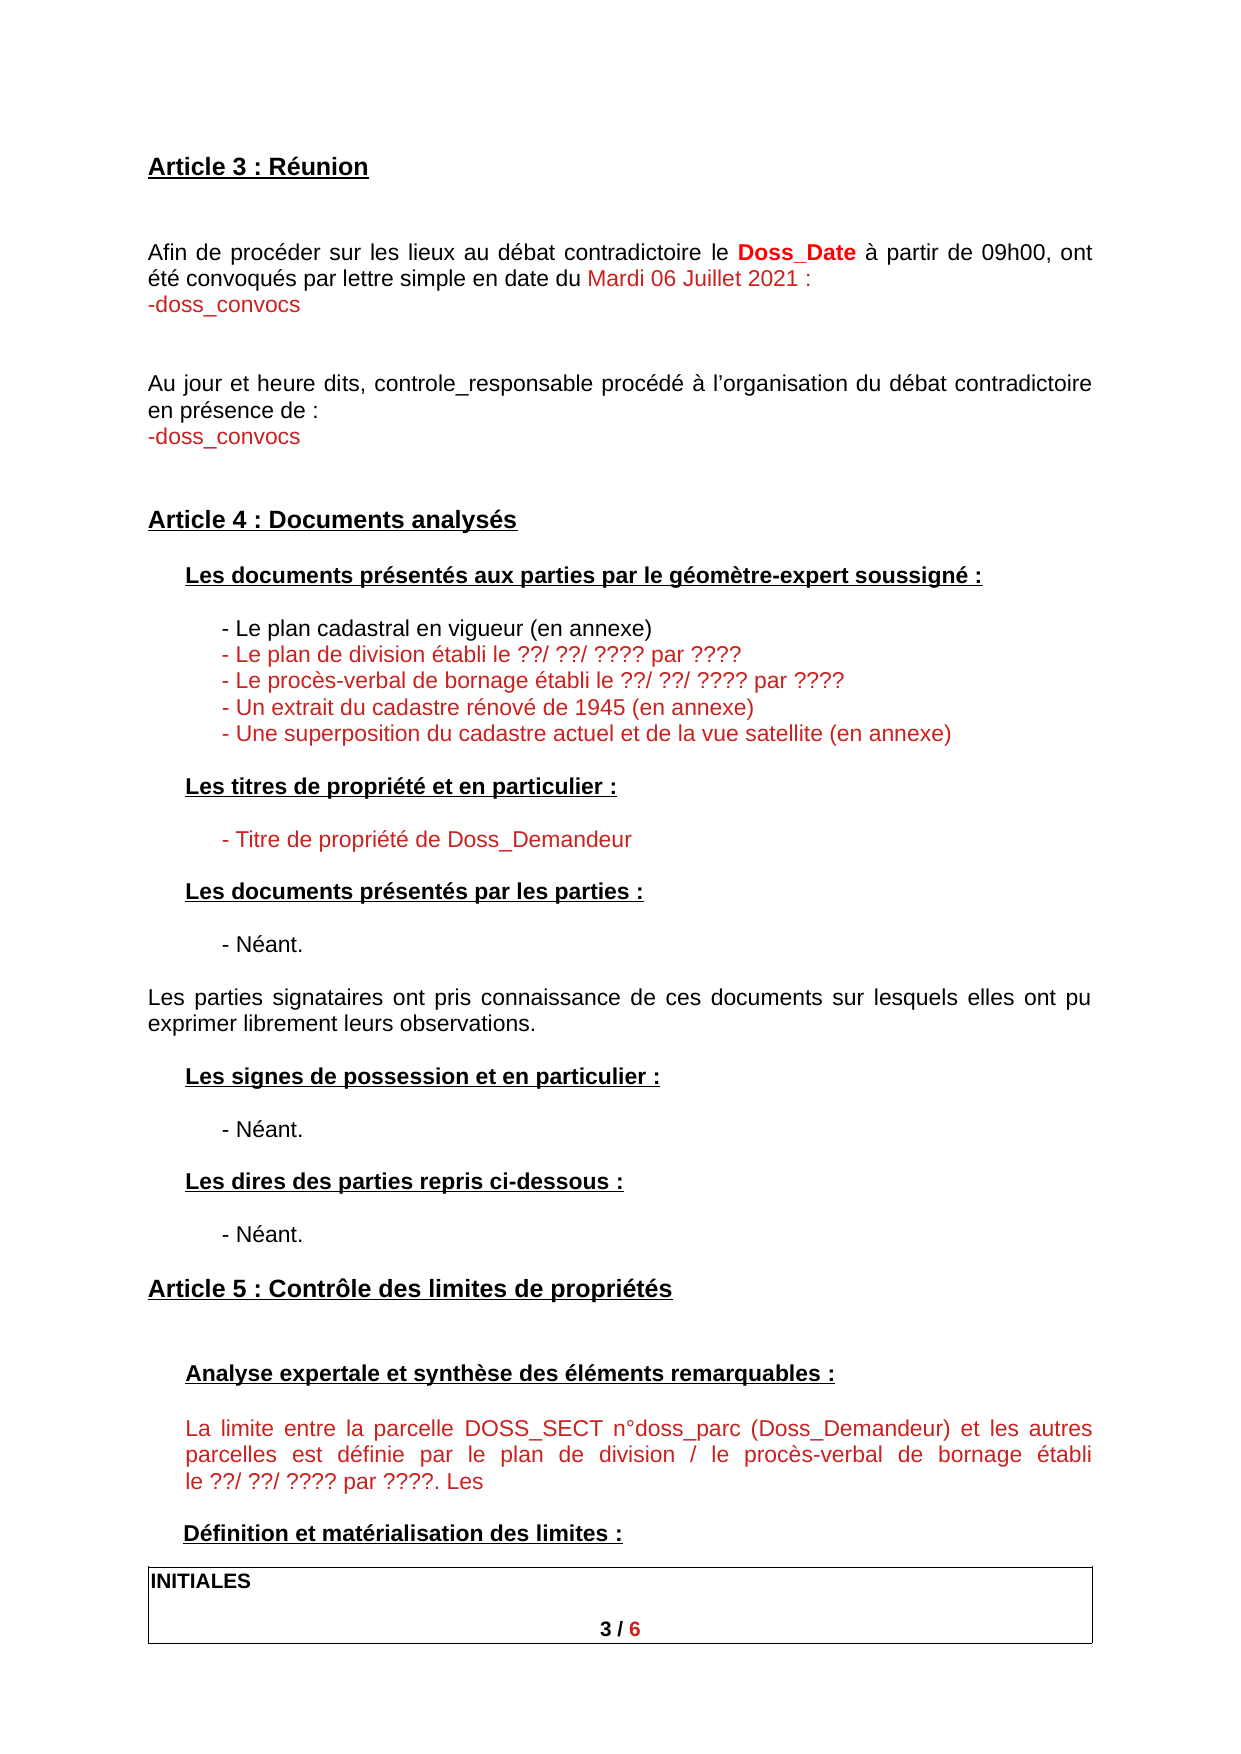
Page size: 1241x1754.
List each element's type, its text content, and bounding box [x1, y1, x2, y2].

text -doss_convocs [148, 291, 1092, 344]
text - Un extrait du cadastre rénové de 1945 (en annexe) [185, 694, 1092, 720]
text Les dires des parties repris ci-dessous : [148, 1168, 1092, 1194]
text - Le procès-verbal de bornage établi le ??/ ??/ ???? par ???? [185, 667, 1092, 694]
text Les signes de possession et en particulier : [148, 1063, 1092, 1089]
text Définition et matérialisation des limites : [183, 1520, 1092, 1547]
text La limite entre la parcelle DOSS_SECT n°doss_parc (Doss_Demandeur) et les autres parcelles est définie par le plan de division / le procès-verbal de bornage établi le ??/ ??/ ???? par ????. Les [185, 1415, 1092, 1494]
text Afin de procéder sur les lieux au débat contradictoire le Doss_Date à partir de 09h00, ont été convoqués par lettre simple en date du Mardi 06 Juillet 2021 : [148, 239, 1092, 291]
text Analyse expertale et synthèse des éléments remarquables : [185, 1360, 1092, 1386]
text Article 5 : Contrôle des limites de propriétés [148, 1274, 1092, 1302]
text - Titre de propriété de Doss_Demandeur [148, 826, 1092, 852]
text Article 3 : Réunion [148, 152, 1092, 181]
text -doss_convocs [148, 423, 1092, 449]
text Les titres de propriété et en particulier : [148, 773, 1092, 799]
text - Le plan cadastral en vigueur (en annexe) [185, 615, 1092, 641]
text - Néant. [148, 1221, 1092, 1247]
text Les parties signataires ont pris connaissance de ces documents sur lesquels elles ont pu exprimer librement leurs observations. [148, 984, 1092, 1036]
text Au jour et heure dits, controle_responsable procédé à l’organisation du débat contradictoire en présence de : [148, 370, 1092, 423]
text Les documents présentés aux parties par le géomètre-expert soussigné : [185, 562, 1092, 588]
text Article 4 : Documents analysés [148, 504, 1092, 533]
text - Une superposition du cadastre actuel et de la vue satellite (en annexe) [185, 720, 1092, 747]
text Les documents présentés par les parties : [185, 878, 1092, 905]
text - Néant. [148, 1116, 1092, 1142]
text - Néant. [148, 931, 1092, 957]
text - Le plan de division établi le ??/ ??/ ???? par ???? [185, 641, 1092, 667]
